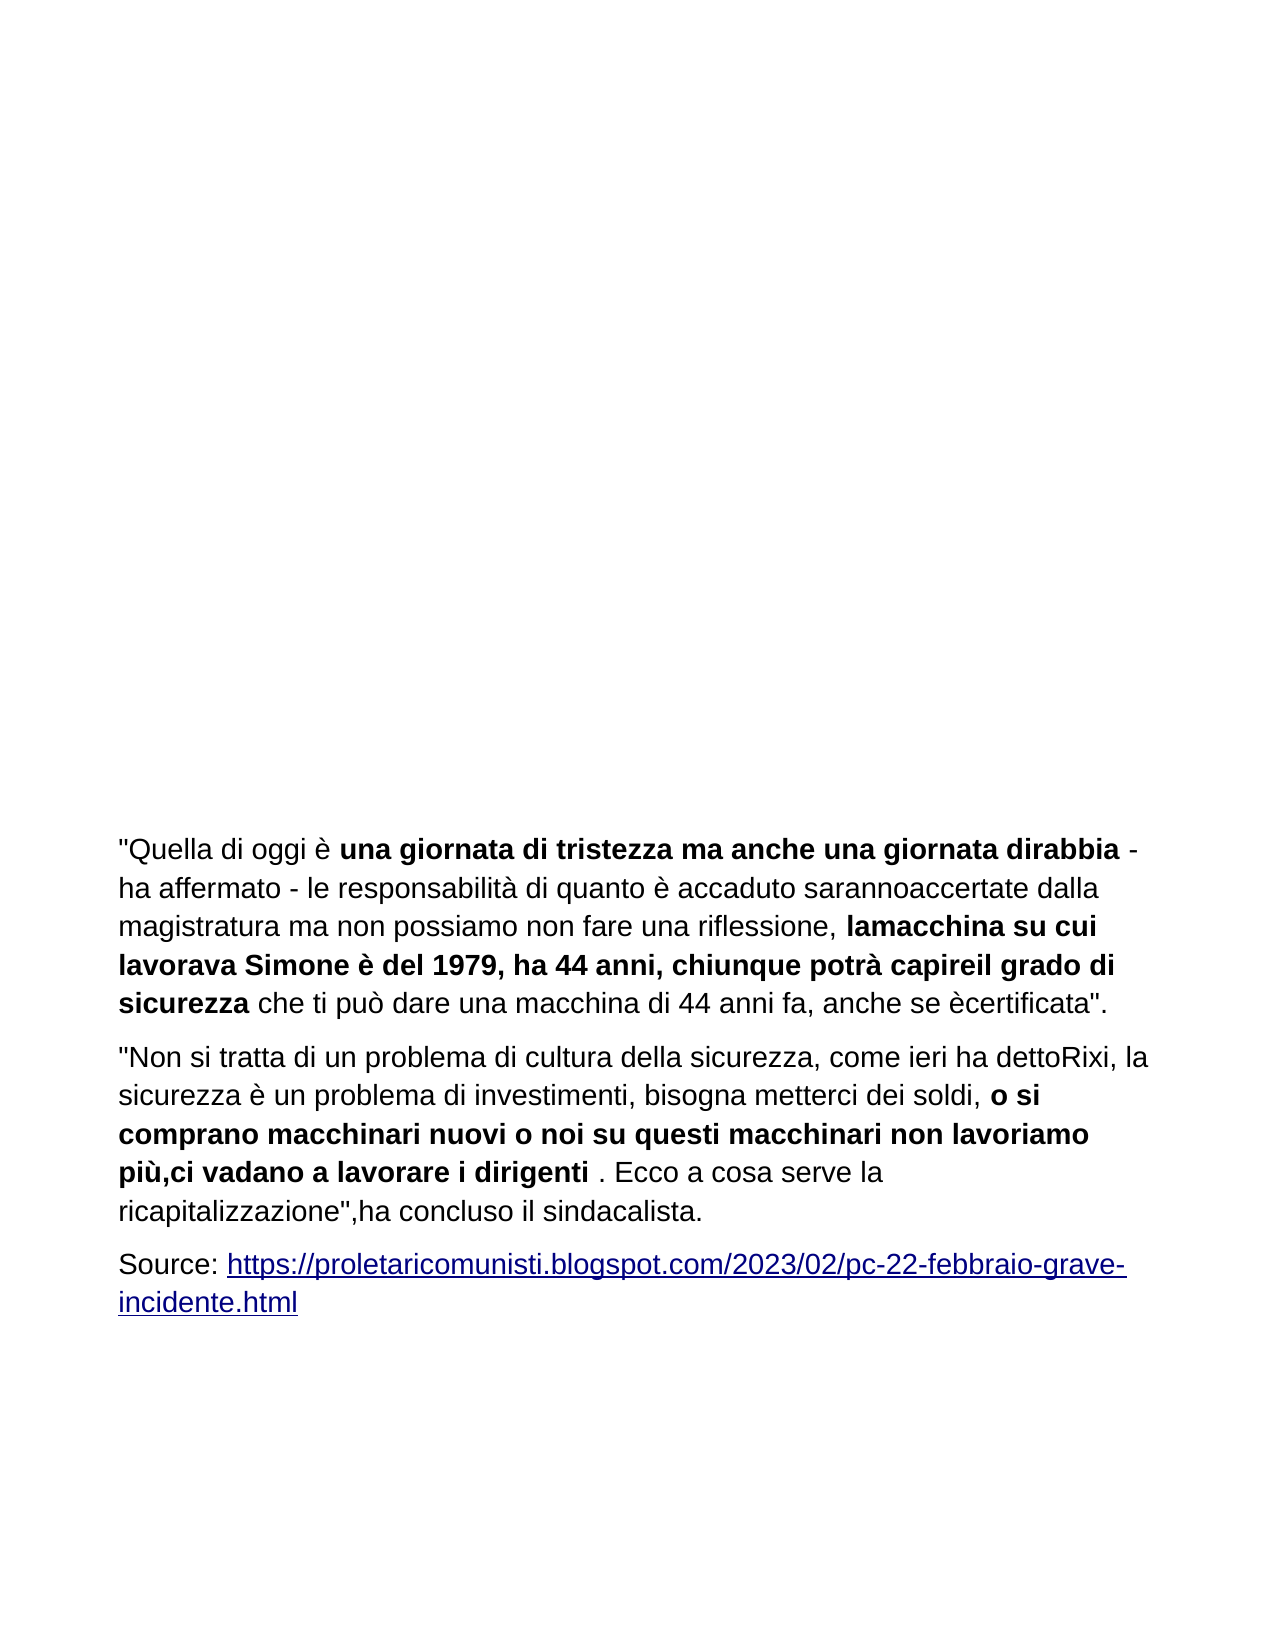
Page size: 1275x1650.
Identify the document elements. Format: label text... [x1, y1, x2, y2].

text "Non si tratta di un problema di cultura della sicurezza, come ieri ha dettoRixi, la sicurezza è un problema di investimenti, bisogna metterci dei soldi, o si comprano macchinari nuovi o noi su questi macchinari non lavoriamo più,ci vadano a lavorare i dirigenti . Ecco a cosa serve la ricapitalizzazione",ha concluso il sindacalista. [118, 1040, 1157, 1227]
text "Quella di oggi è una giornata di tristezza ma anche una giornata dirabbia - ha affermato - le responsabilità di quanto è accaduto sarannoaccertate dalla magistratura ma non possiamo non fare una riflessione, lamacchina su cui lavorava Simone è del 1979, ha 44 anni, chiunque potrà capireil grado di sicurezza che ti può dare una macchina di 44 anni fa, anche se ècertificata". [118, 832, 1157, 1020]
text Source: https://proletaricomunisti.blogspot.com/2023/02/pc-22-febbraio-grave-incidente.html [118, 1247, 1157, 1319]
